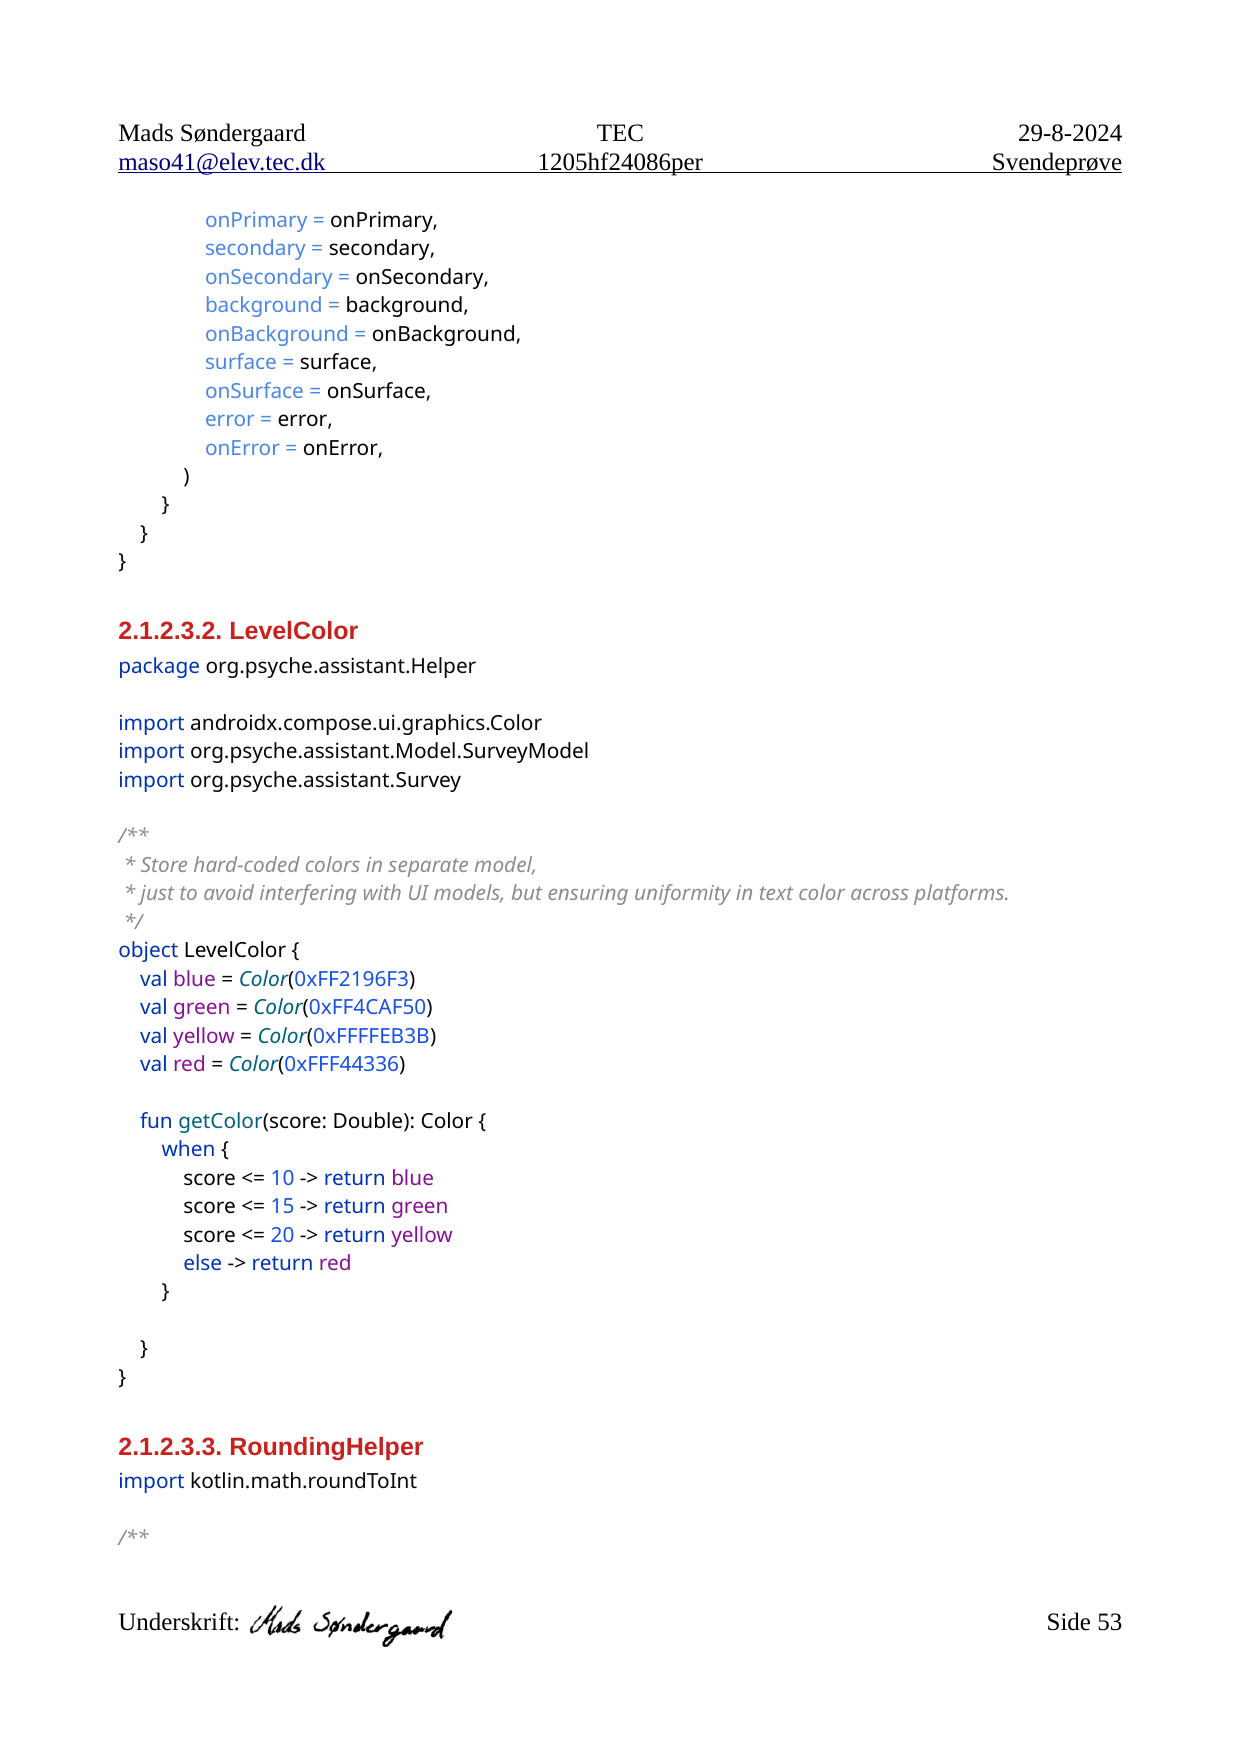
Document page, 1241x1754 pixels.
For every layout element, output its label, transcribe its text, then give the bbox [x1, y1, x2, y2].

subtitle 2.1.2.3.3. RoundingHelper [118, 1432, 1122, 1460]
picture [244, 1600, 458, 1647]
subtitle 2.1.2.3.2. LevelColor [118, 616, 1122, 645]
text import kotlin.math.roundToInt /** [118, 1467, 1122, 1552]
text package org.psyche.assistant.Helper import androidx.compose.ui.graphics.Color import org.psyche.assistant.Model.SurveyModel import org.psyche.assistant.Survey /** * Store hard-coded colors in separate model, * just to avoid interfering with UI models, but ensuring uniformity in text color across platforms. */ object LevelColor { val blue = Color(0xFF2196F3) val green = Color(0xFF4CAF50) val yellow = Color(0xFFFFEB3B) val red = Color(0xFFF44336) fun getColor(score: Double): Color { when { score <= 10 -> return blue score <= 15 -> return green score <= 20 -> return yellow else -> return red } } } [118, 651, 1122, 1390]
text onPrimary = onPrimary, secondary = secondary, onSecondary = onSecondary, background = background, onBackground = onBackground, surface = surface, onSurface = onSurface, error = error, onError = onError, ) } } } [118, 205, 1122, 603]
